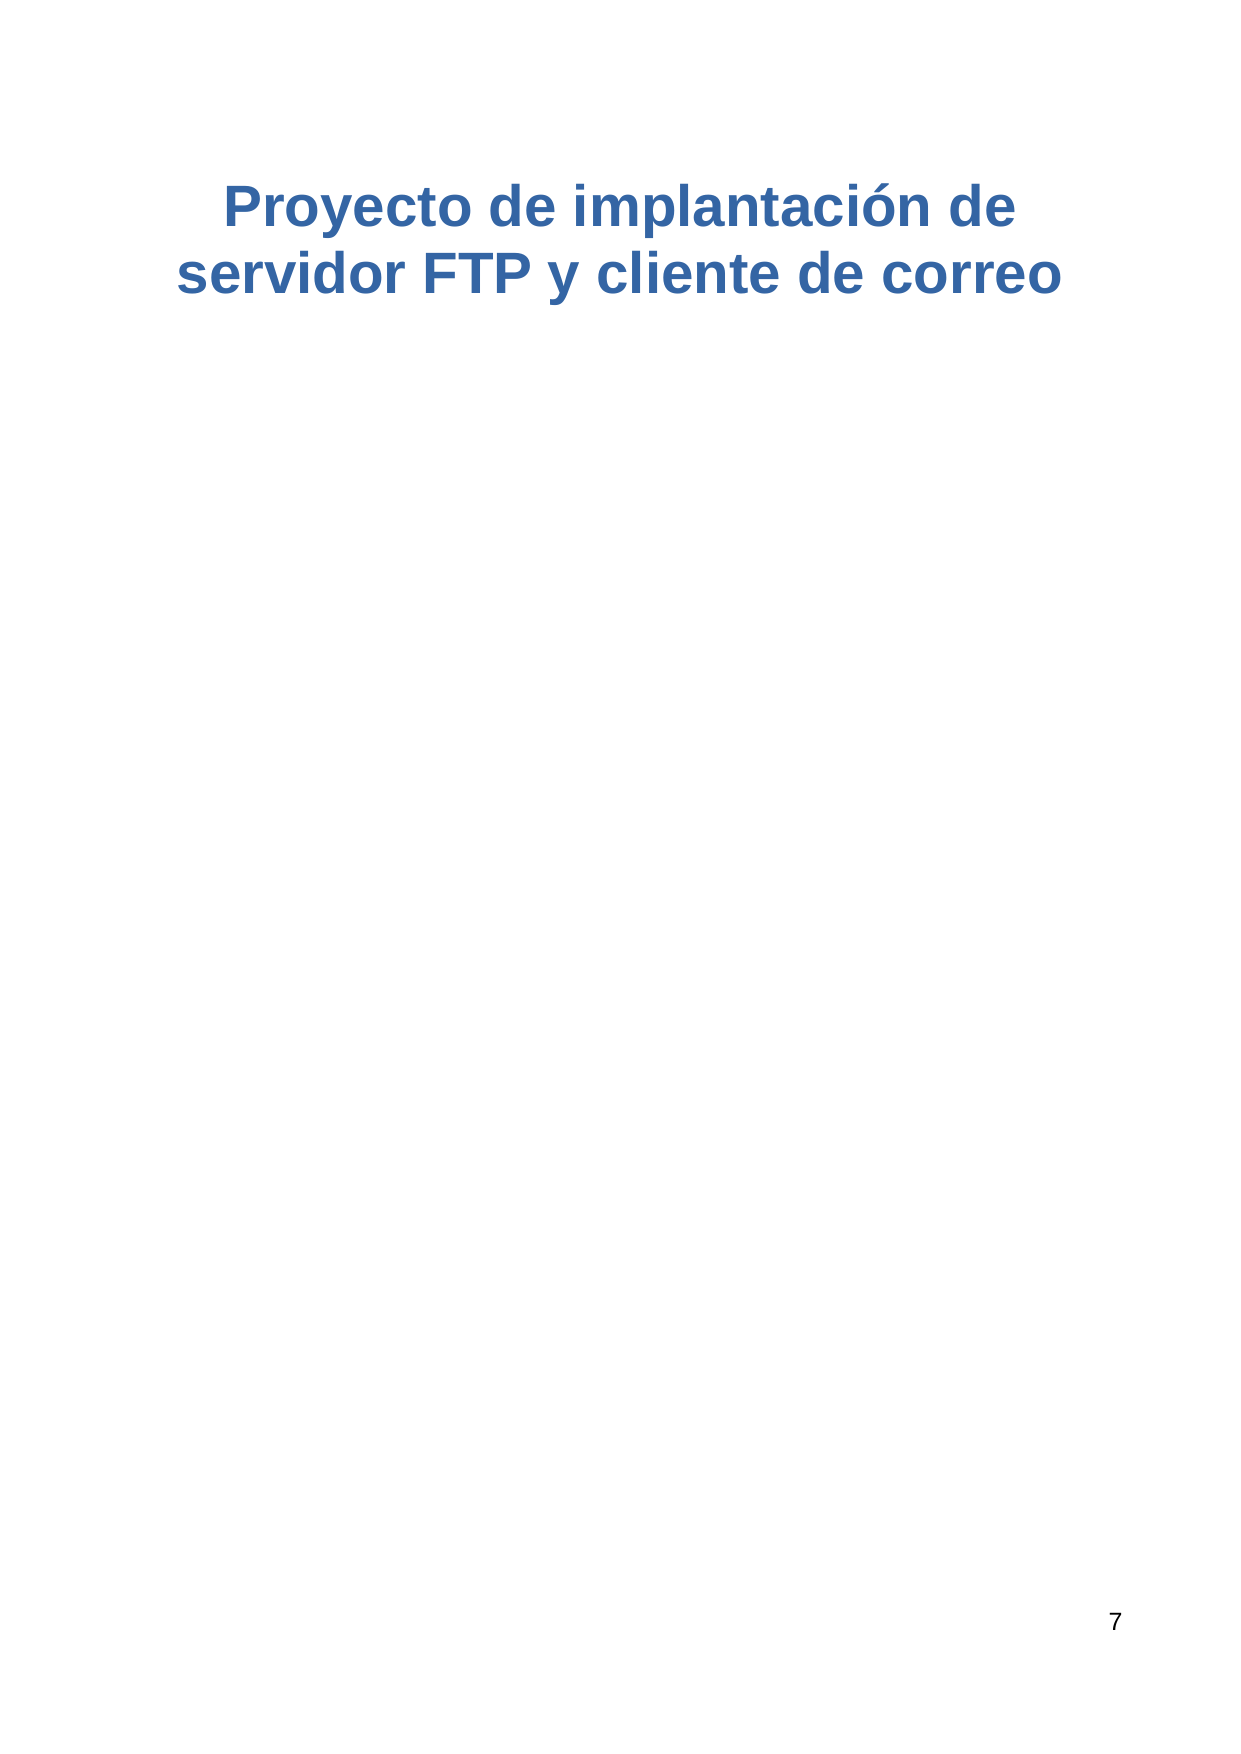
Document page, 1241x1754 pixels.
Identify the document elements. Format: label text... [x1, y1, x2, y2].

title Proyecto de implantación de servidor FTP y cliente de correo [118, 172, 1122, 306]
